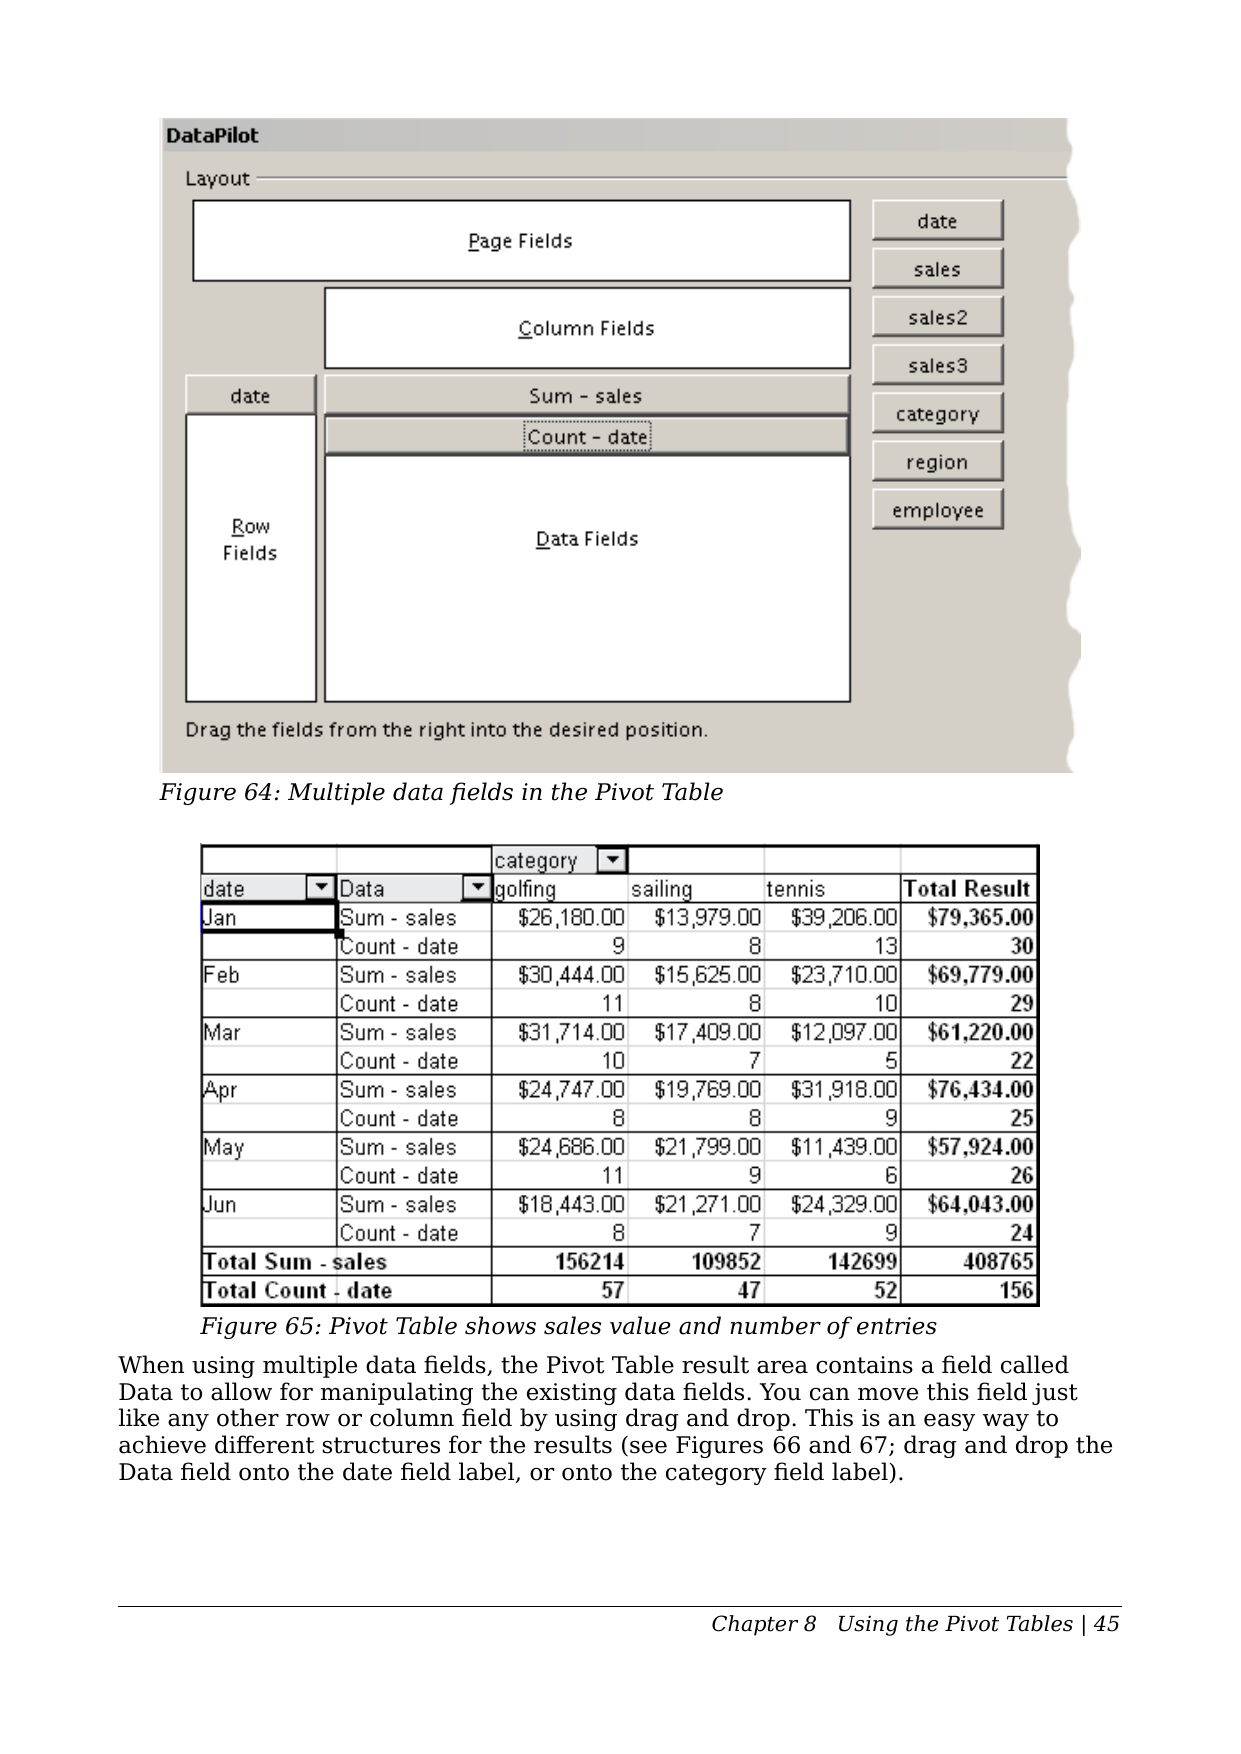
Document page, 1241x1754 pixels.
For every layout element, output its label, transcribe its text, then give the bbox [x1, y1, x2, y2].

text Figure 65: Pivot Table shows sales value and number of entries [200, 1313, 1040, 1339]
picture [159, 118, 1081, 773]
text When using multiple data fields, the Pivot Table result area contains a field called Data to allow for manipulating the existing data fields. You can move this field just like any other row or column field by using drag and drop. This is an easy way to achieve different structures for the results (see Figures 66 and 67; drag and drop the Data field onto the date field label, or onto the category field label). [118, 1352, 1122, 1485]
picture [200, 843, 1040, 1307]
text Figure 64: Multiple data fields in the Pivot Table [159, 779, 1081, 806]
